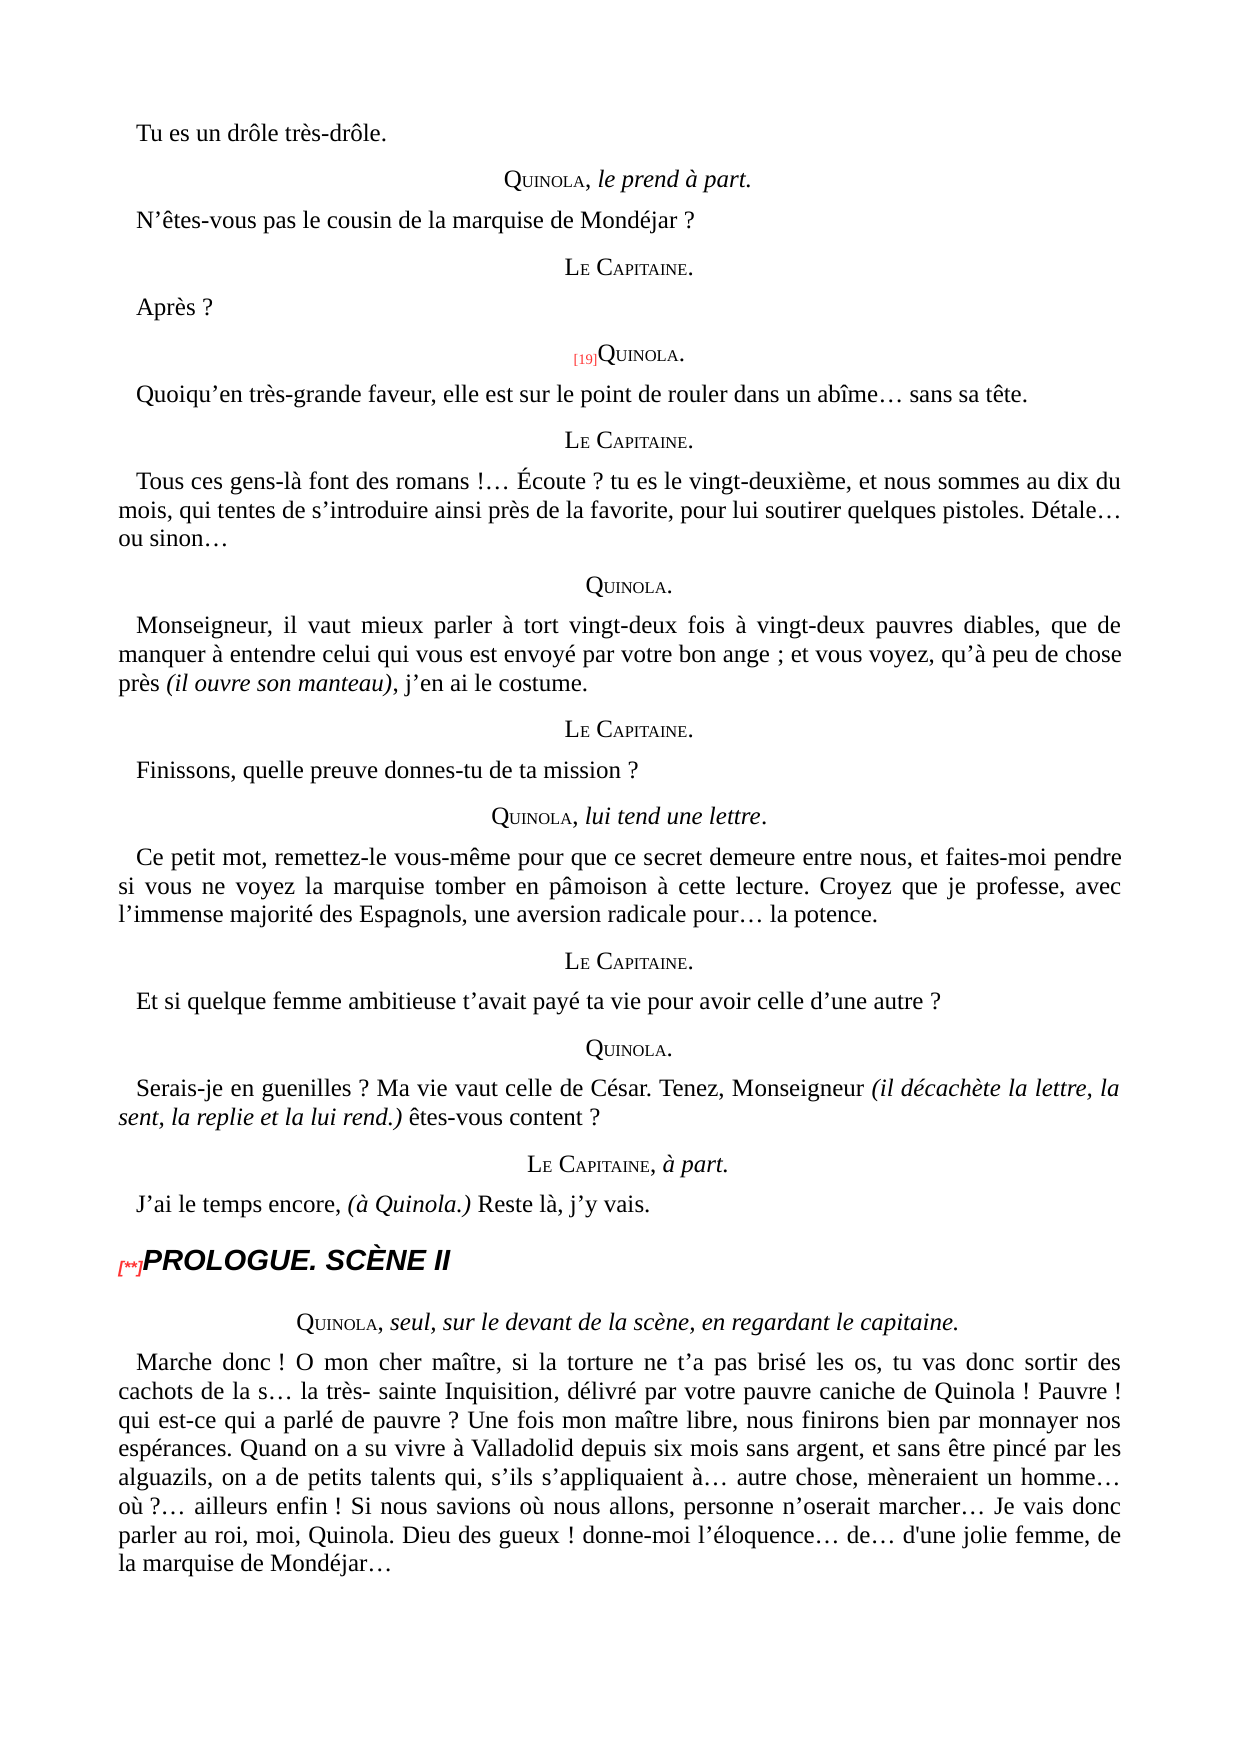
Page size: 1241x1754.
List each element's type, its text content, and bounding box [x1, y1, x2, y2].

text Le Capitaine. [118, 714, 1122, 743]
text J’ai le temps encore, (à Quinola.) Reste là, j’y vais. [118, 1189, 1122, 1218]
text Après ? [118, 292, 1122, 321]
text Quoiqu’en très-grande faveur, elle est sur le point de rouler dans un abîme… sans sa tête. [118, 379, 1122, 408]
text Ce petit mot, remettez-le vous-même pour que ce secret demeure entre nous, et faites-moi pendre si vous ne voyez la marquise tomber en pâmoison à cette lecture. Croyez que je professe, avec l’immense majorité des Espagnols, une aversion radicale pour… la potence. [118, 842, 1122, 928]
text Finissons, quelle preuve donnes-tu de ta mission ? [118, 755, 1122, 784]
text Et si quelque femme ambitieuse t’avait payé ta vie pour avoir celle d’une autre ? [118, 986, 1122, 1015]
text Marche donc ! O mon cher maître, si la torture ne t’a pas brisé les os, tu vas donc sortir des cachots de la s… la très- sainte Inquisition, délivré par votre pauvre caniche de Quinola ! Pauvre ! qui est-ce qui a parlé de pauvre ? Une fois mon maître libre, nous finirons bien par monnayer nos espérances. Quand on a su vivre à Valladolid depuis six mois sans argent, et sans être pincé par les alguazils, on a de petits talents qui, s’ils s’appliquaient à… autre chose, mèneraient un homme… où ?… ailleurs enfin ! Si nous savions où nous allons, personne n’oserait marcher… Je vais donc parler au roi, moi, Quinola. Dieu des gueux ! donne-moi l’éloquence… de… d'une jolie femme, de la marquise de Mondéjar… [118, 1347, 1122, 1577]
text Serais-je en guenilles ? Ma vie vaut celle de César. Tenez, Monseigneur (il décachète la lettre, la sent, la replie et la lui rend.) êtes-vous content ? [118, 1073, 1122, 1131]
text Le Capitaine. [118, 426, 1122, 454]
text Tous ces gens-là font des romans !… Écoute ? tu es le vingt-deuxième, et nous sommes au dix du mois, qui tentes de s’introduire ainsi près de la favorite, pour lui soutirer quelques pistoles. Détale… ou sinon… [118, 466, 1122, 552]
text Quinola, lui tend une lettre. [118, 801, 1122, 830]
text Le Capitaine, à part. [118, 1149, 1122, 1177]
subtitle [**]PROLOGUE. SCÈNE II [118, 1243, 1122, 1276]
text Monseigneur, il vaut mieux parler à tort vingt-deux fois à vingt-deux pauvres diables, que de manquer à entendre celui qui vous est envoyé par votre bon ange ; et vous voyez, qu’à peu de chose près (il ouvre son manteau), j’en ai le costume. [118, 611, 1122, 697]
text Quinola. [118, 1033, 1122, 1062]
text N’êtes-vous pas le cousin de la marquise de Mondéjar ? [118, 205, 1122, 234]
text Le Capitaine. [118, 946, 1122, 975]
text Tu es un drôle très-drôle. [118, 118, 1122, 147]
text Quinola, le prend à part. [118, 164, 1122, 193]
text Quinola, seul, sur le devant de la scène, en regardant le capitaine. [118, 1307, 1122, 1335]
text Le Capitaine. [118, 252, 1122, 280]
text [19]Quinola. [118, 338, 1122, 367]
text Quinola. [118, 570, 1122, 599]
